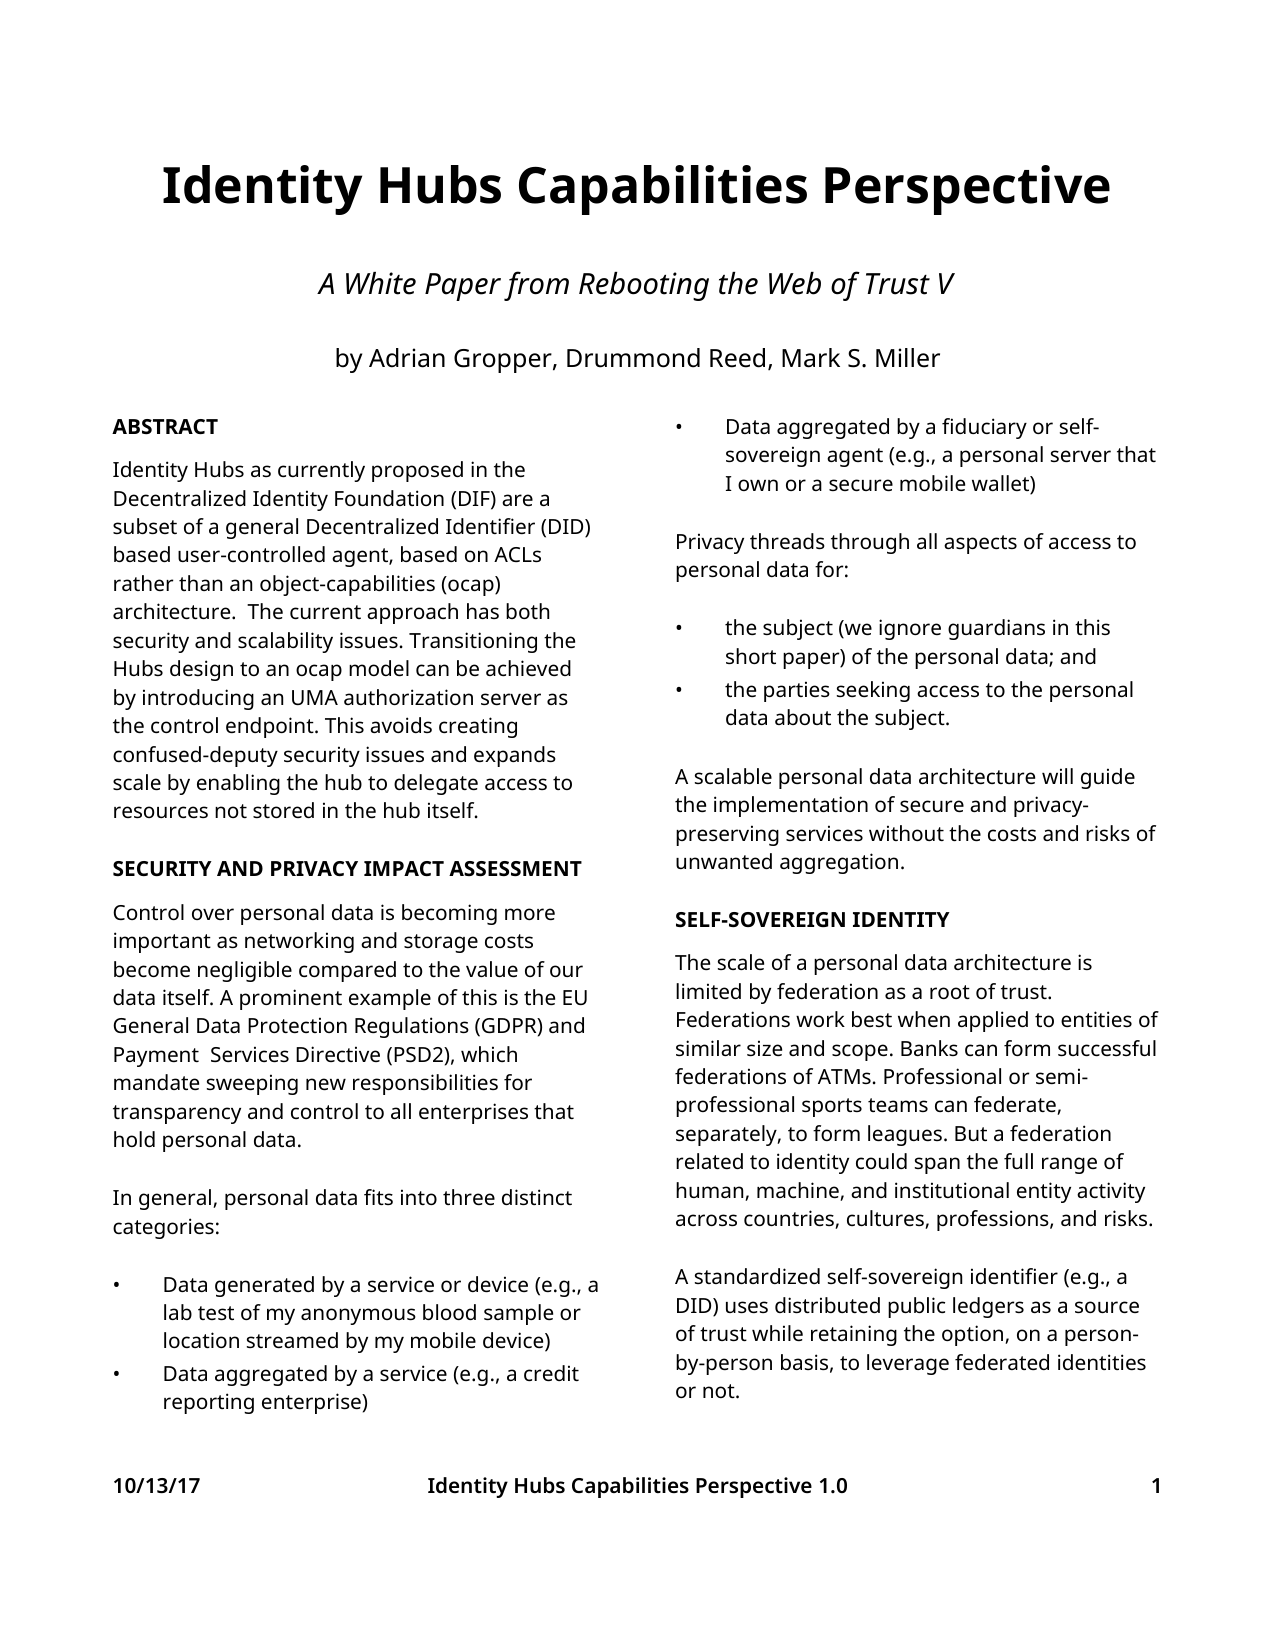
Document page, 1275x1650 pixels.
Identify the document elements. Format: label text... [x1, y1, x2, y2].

text A standardized self-sovereign identifier (e.g., a DID) uses distributed public ledgers as a source of trust while retaining the option, on a person-by-person basis, to leverage federated identities or not. [675, 1262, 1162, 1404]
text The scale of a personal data architecture is limited by federation as a root of trust. Federations work best when applied to entities of similar size and scope. Banks can form successful federations of ATMs. Professional or semi-professional sports teams can federate, separately, to form leagues. But a federation related to identity could span the full range of human, machine, and institutional entity activity across countries, cultures, professions, and risks. [675, 948, 1162, 1233]
text Control over personal data is becoming more important as networking and storage costs become negligible compared to the value of our data itself. A prominent example of this is the EU General Data Protection Regulations (GDPR) and Payment Services Directive (PSD2), which mandate sweeping new responsibilities for transparency and control to all enterprises that hold personal data. [112, 898, 600, 1154]
list Data aggregated by a fiduciary or self-sovereign agent (e.g., a personal server that I own or a secure mobile wallet) [675, 412, 1162, 497]
text Privacy threads through all aspects of access to personal data for: [675, 527, 1162, 584]
subtitle Identity Hubs Capabilities Perspective [112, 150, 1162, 218]
text A scalable personal data architecture will guide the implementation of secure and privacy-preserving services without the costs and risks of unwanted aggregation. [675, 762, 1162, 876]
text In general, personal data fits into three distinct categories: [112, 1183, 600, 1240]
text Identity Hubs as currently proposed in the Decentralized Identity Foundation (DIF) are a subset of a general Decentralized Identifier (DID) based user-controlled agent, based on ACLs rather than an object-capabilities (ocap) architecture. The current approach has both security and scalability issues. Transitioning the Hubs design to an ocap model can be achieved by introducing an UMA authorization server as the control endpoint. This avoids creating confused-deputy security issues and expands scale by enabling the hub to delegate access to resources not stored in the hub itself. [112, 455, 600, 825]
subtitle Abstract [112, 412, 600, 440]
list Data generated by a service or device (e.g., a lab test of my anonymous blood sample or location streamed by my mobile device) [112, 1270, 600, 1355]
subtitle Security and Privacy Impact Assessment [112, 854, 600, 883]
subtitle A White Paper from Rebooting the Web of Trust V [112, 263, 1162, 303]
subtitle by Adrian Gropper, Drummond Reed, Mark S. Miller [112, 340, 1162, 374]
list the subject (we ignore guardians in this short paper) of the personal data; and [675, 613, 1162, 670]
subtitle Self-Sovereign Identity [675, 905, 1162, 933]
list Data aggregated by a service (e.g., a credit reporting enterprise) [112, 1359, 600, 1416]
list the parties seeking access to the personal data about the subject. [675, 675, 1162, 732]
